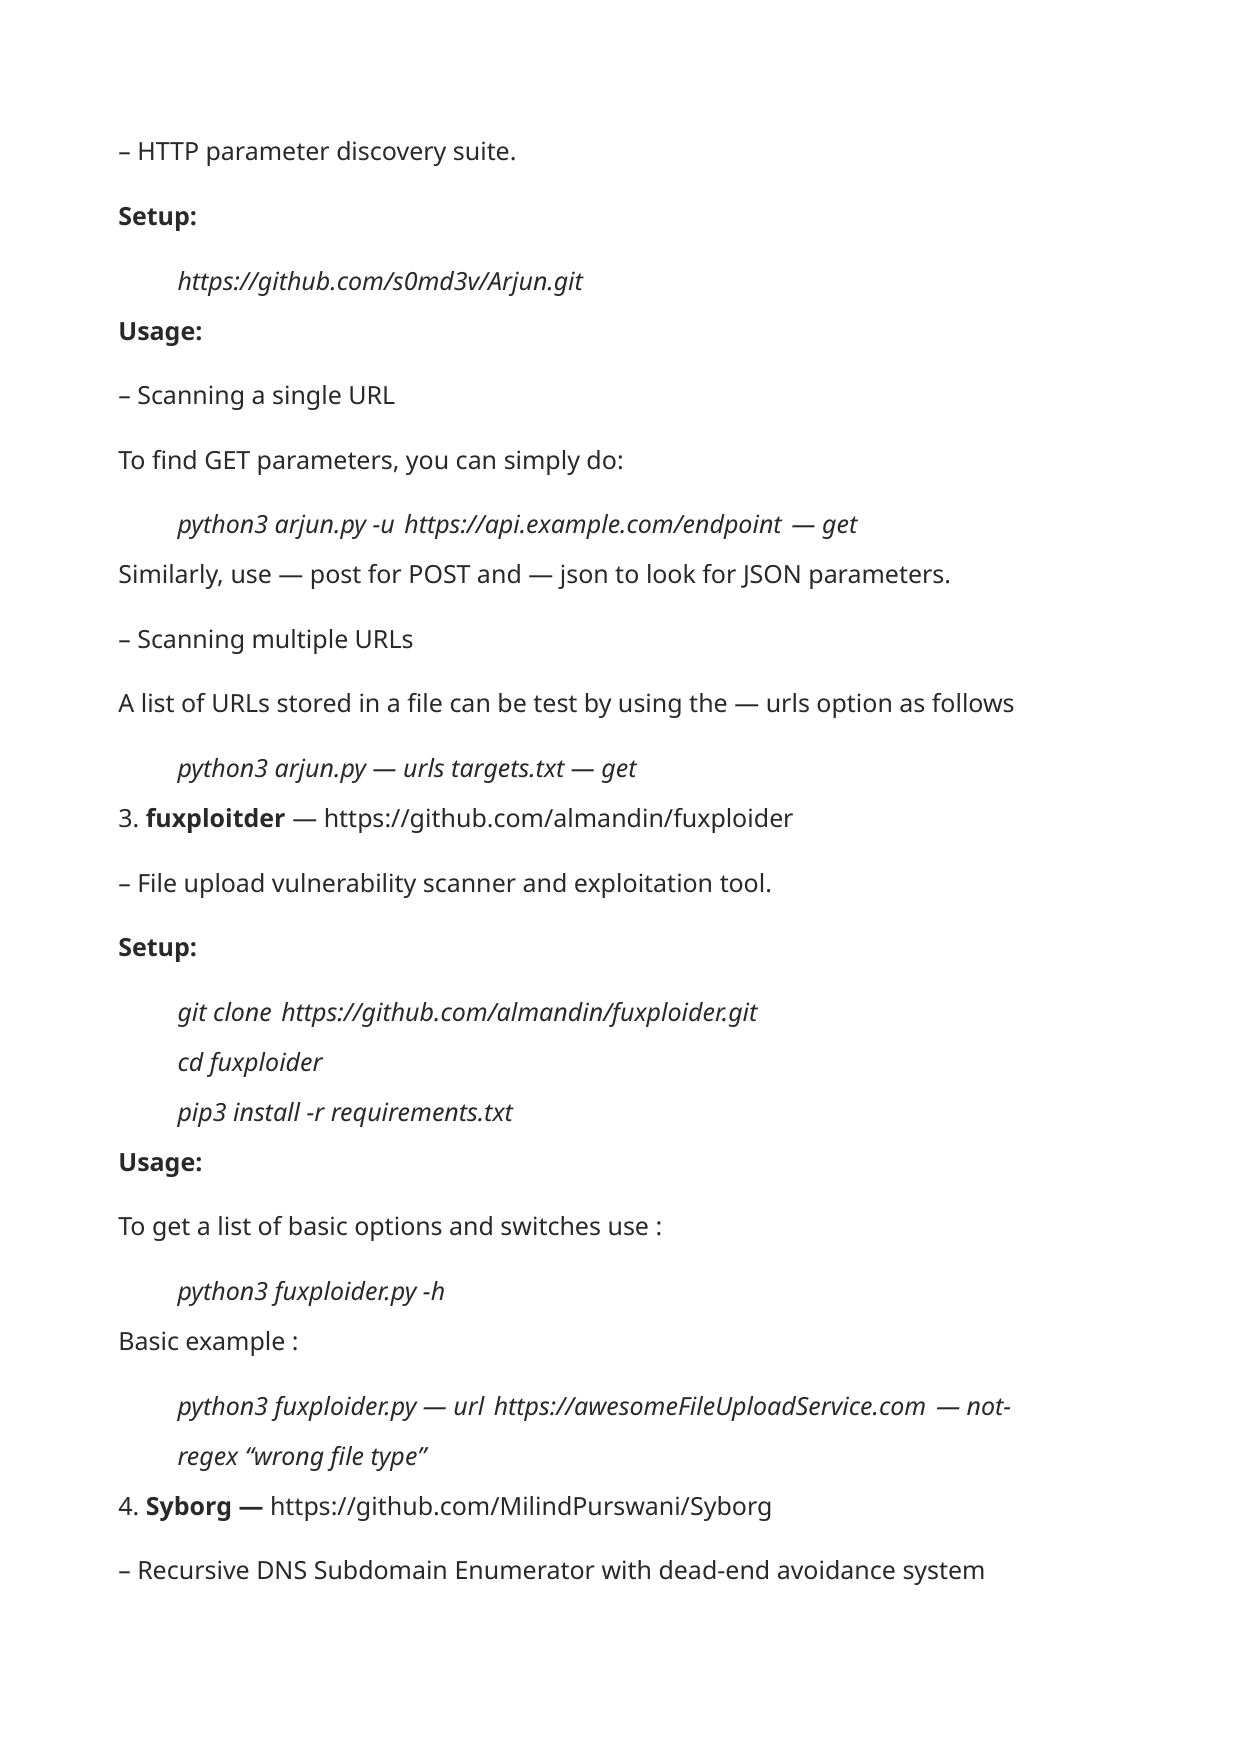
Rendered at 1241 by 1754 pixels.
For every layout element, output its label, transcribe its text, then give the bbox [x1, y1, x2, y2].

text https://github.com/s0md3v/Arjun.git [177, 247, 1063, 297]
text A list of URLs stored in a file can be test by using the — urls option as follows [118, 670, 1122, 720]
text python3 fuxploider.py — url https://awesomeFileUploadService.com — not-regex “wrong file type” [177, 1372, 1063, 1472]
text – File upload vulnerability scanner and exploitation tool. [118, 849, 1122, 899]
text git clone https://github.com/almandin/fuxploider.git cd fuxploider pip3 install -r requirements.txt [177, 978, 1063, 1128]
text – Recursive DNS Subdomain Enumerator with dead-end avoidance system [118, 1537, 1122, 1587]
text Usage: [118, 297, 1122, 347]
text Usage: [118, 1128, 1122, 1178]
text – Scanning a single URL [118, 362, 1122, 412]
text Basic example : [118, 1308, 1122, 1358]
text – Scanning multiple URLs [118, 606, 1122, 656]
text python3 arjun.py -u https://api.example.com/endpoint — get [177, 491, 1063, 541]
text python3 arjun.py — urls targets.txt — get [177, 735, 1063, 785]
text – HTTP parameter discovery suite. [118, 118, 1122, 168]
text To find GET parameters, you can simply do: [118, 426, 1122, 476]
text Setup: [118, 183, 1122, 233]
text To get a list of basic options and switches use : [118, 1193, 1122, 1243]
text python3 fuxploider.py -h [177, 1258, 1063, 1308]
text 3. fuxploitder — https://github.com/almandin/fuxploider [118, 785, 1122, 835]
text Setup: [118, 914, 1122, 964]
text Similarly, use — post for POST and — json to look for JSON parameters. [118, 541, 1122, 591]
text 4. Syborg — https://github.com/MilindPurswani/Syborg [118, 1472, 1122, 1522]
